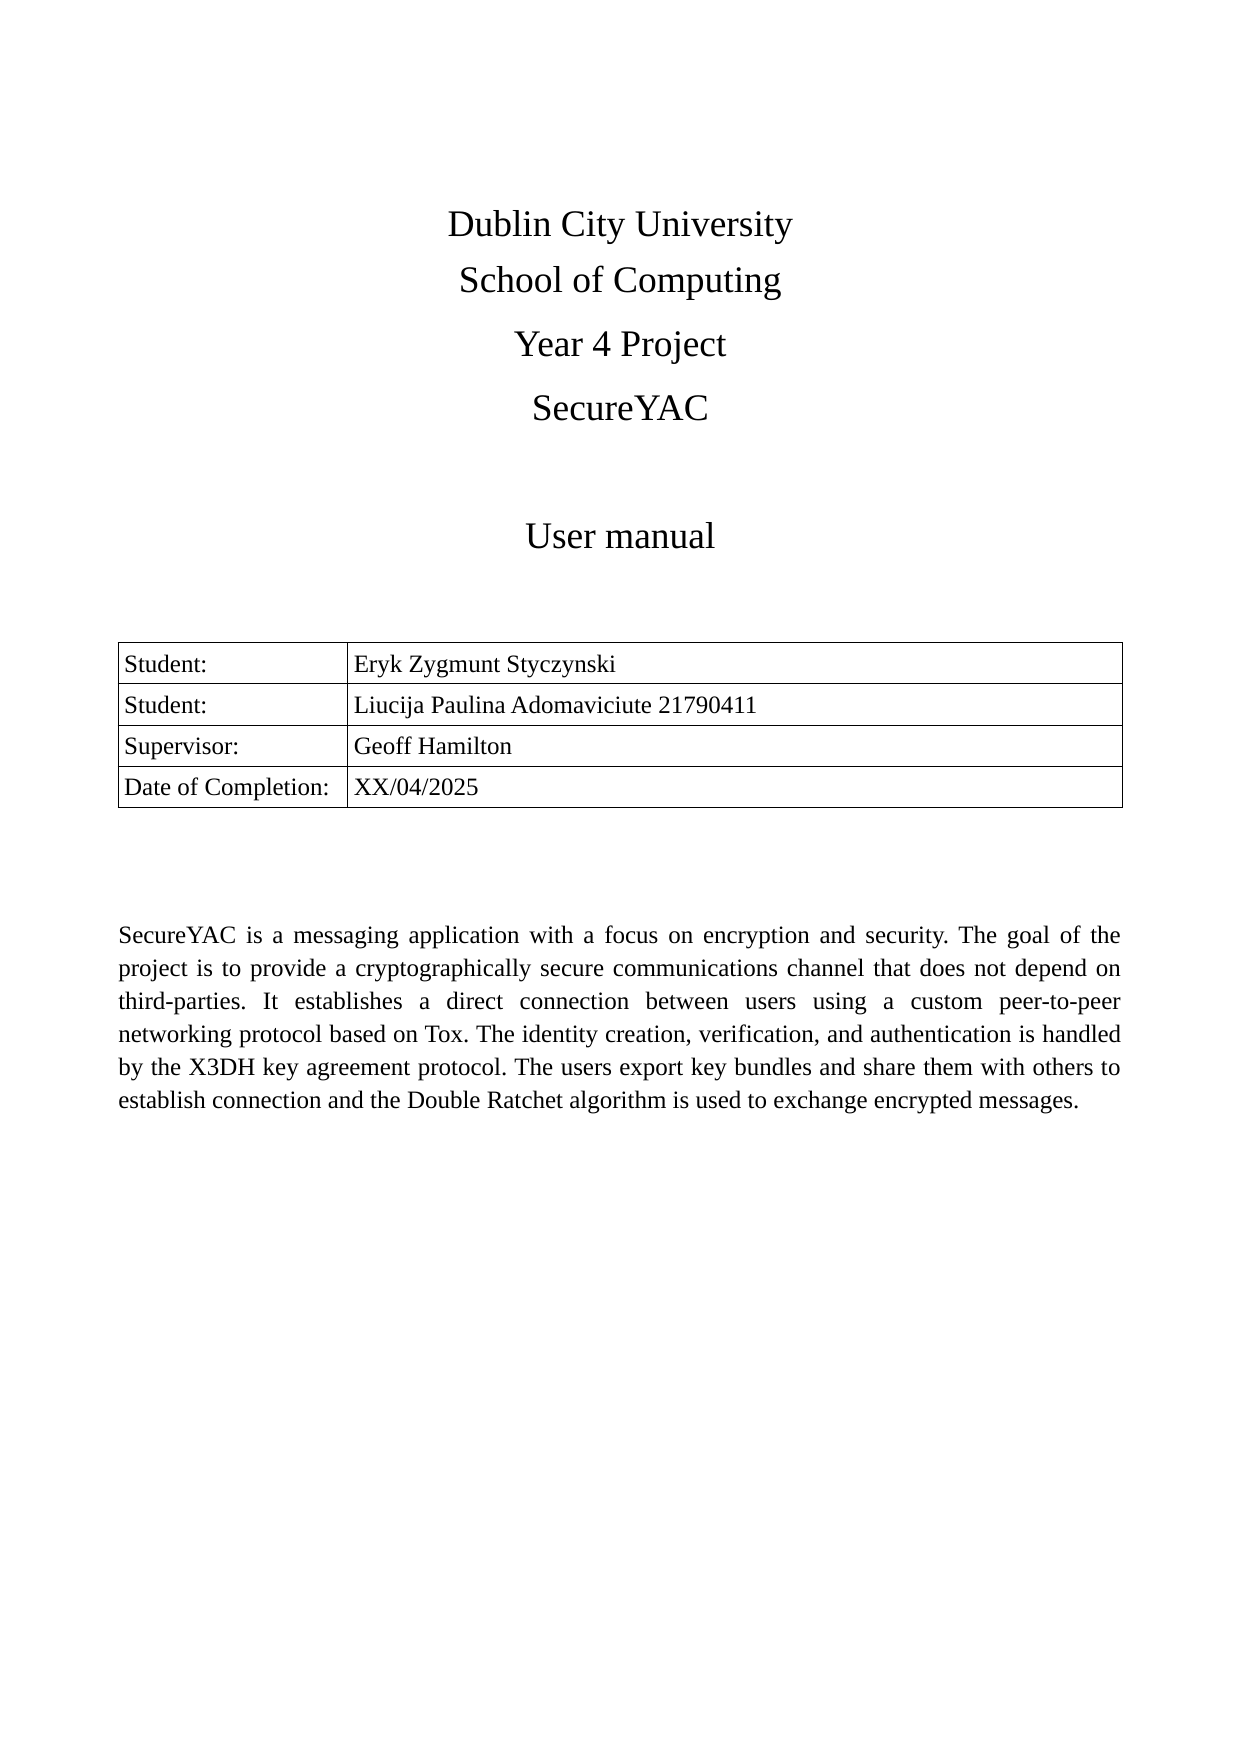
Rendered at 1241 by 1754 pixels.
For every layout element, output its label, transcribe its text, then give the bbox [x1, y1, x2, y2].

table_cell Supervisor: [119, 726, 347, 766]
text SecureYAC [118, 385, 1122, 428]
text School of Computing [118, 257, 1122, 300]
title Dublin City University [118, 201, 1122, 244]
table_cell Geoff Hamilton [348, 726, 1122, 766]
table_cell Student: [119, 684, 347, 724]
table_header Student: [119, 643, 347, 683]
text Year 4 Project [118, 321, 1122, 364]
table_header Eryk Zygmunt Styczynski [348, 643, 1122, 683]
text User manual [118, 514, 1122, 557]
table_cell Liucija Paulina Adomaviciute 21790411 [348, 684, 1122, 724]
table_cell Date of Completion: [119, 767, 347, 807]
table_cell XX/04/2025 [348, 767, 1122, 807]
text SecureYAC is a messaging application with a focus on encryption and security. The goal of the project is to provide a cryptographically secure communications channel that does not depend on third-parties. It establishes a direct connection between users using a custom peer-to-peer networking protocol based on Tox. The identity creation, verification, and authentication is handled by the X3DH key agreement protocol. The users export key bundles and share them with others to establish connection and the Double Ratchet algorithm is used to exchange encrypted messages. [118, 920, 1122, 1114]
